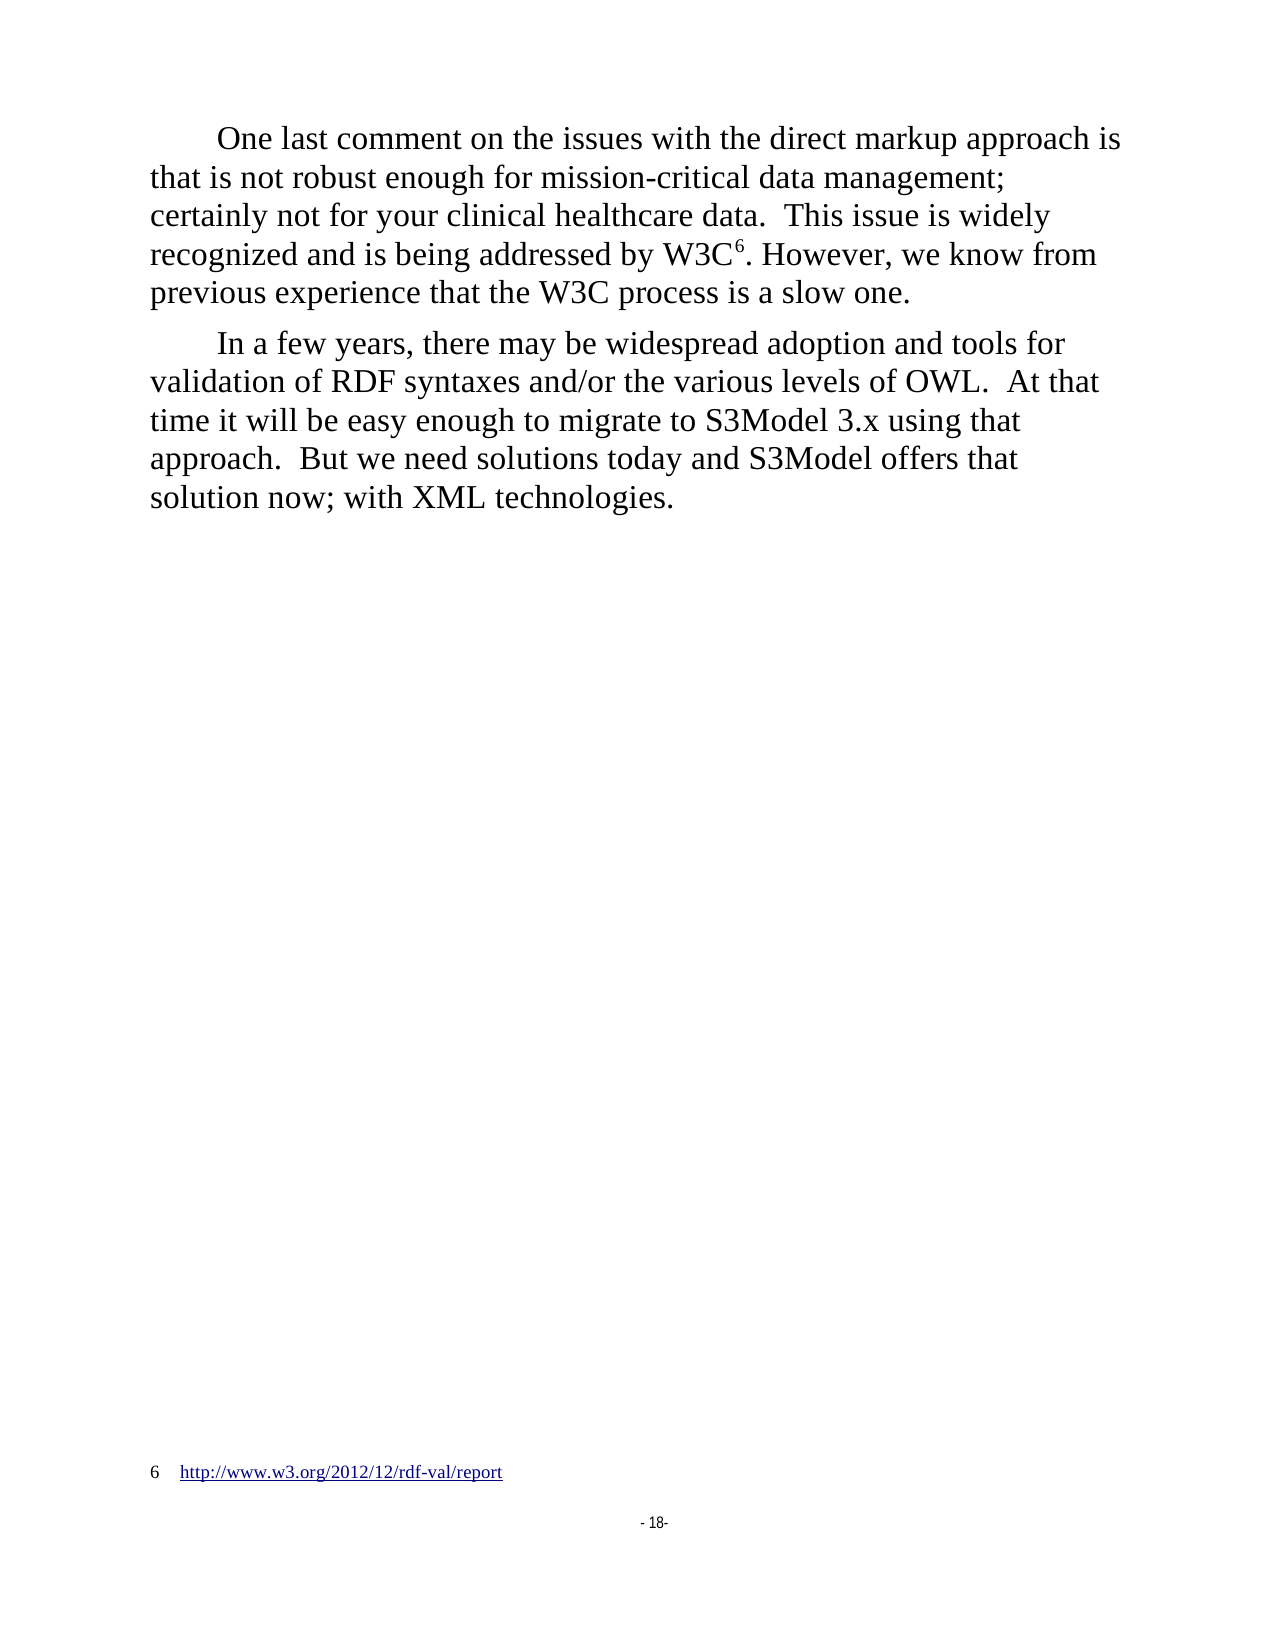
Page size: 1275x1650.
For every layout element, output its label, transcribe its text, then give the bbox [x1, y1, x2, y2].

text In a few years, there may be widespread adoption and tools for validation of RDF syntaxes and/or the various levels of OWL. At that time it will be easy enough to migrate to S3Model 3.x using that approach. But we need solutions today and S3Model offers that solution now; with XML technologies. [150, 323, 1125, 515]
text One last comment on the issues with the direct markup approach is that is not robust enough for mission-critical data management; certainly not for your clinical healthcare data. This issue is widely recognized and is being addressed by W3C. However, we know from previous experience that the W3C process is a slow one. [150, 118, 1125, 310]
text http://www.w3.org/2012/12/rdf-val/report [150, 1461, 1125, 1483]
